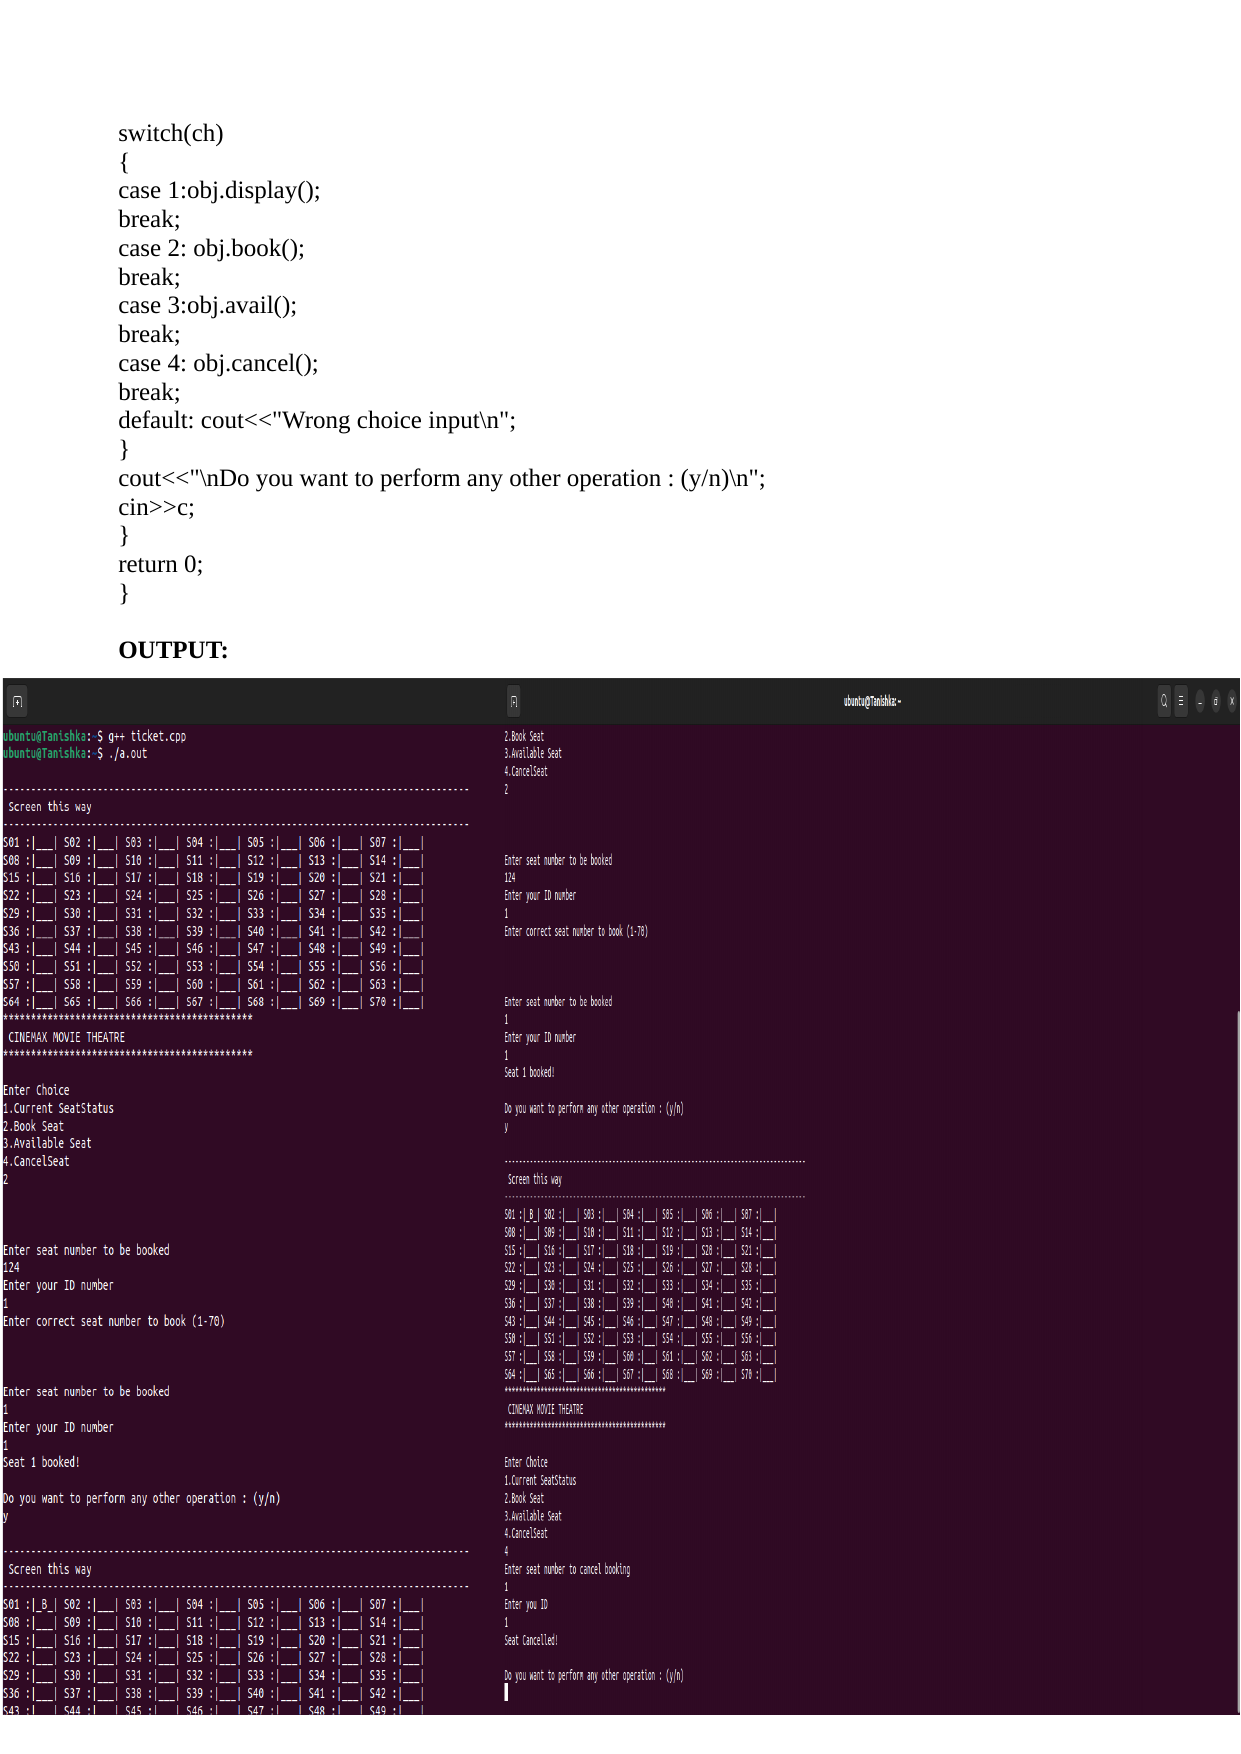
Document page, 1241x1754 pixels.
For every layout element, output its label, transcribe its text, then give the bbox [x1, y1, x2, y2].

text cout<<"\nDo you want to perform any other operation : (y/n)\n"; [118, 463, 1122, 492]
text { [118, 147, 1122, 176]
text cin>>c; [118, 492, 1122, 521]
text break; [118, 319, 1122, 348]
text break; [118, 262, 1122, 291]
text } [118, 578, 1122, 607]
text return 0; [118, 549, 1122, 578]
picture [2, 678, 1240, 1715]
text case 2: obj.book(); [118, 233, 1122, 262]
text } [118, 434, 1122, 463]
text switch(ch) [118, 118, 1122, 147]
text } [118, 521, 1122, 549]
text case 3:obj.avail(); [118, 291, 1122, 319]
text OUTPUT: [118, 636, 1122, 664]
text case 4: obj.cancel(); [118, 348, 1122, 377]
text break; [118, 377, 1122, 406]
text default: cout<<"Wrong choice input\n"; [118, 406, 1122, 434]
text case 1:obj.display(); [118, 176, 1122, 204]
text break; [118, 204, 1122, 233]
